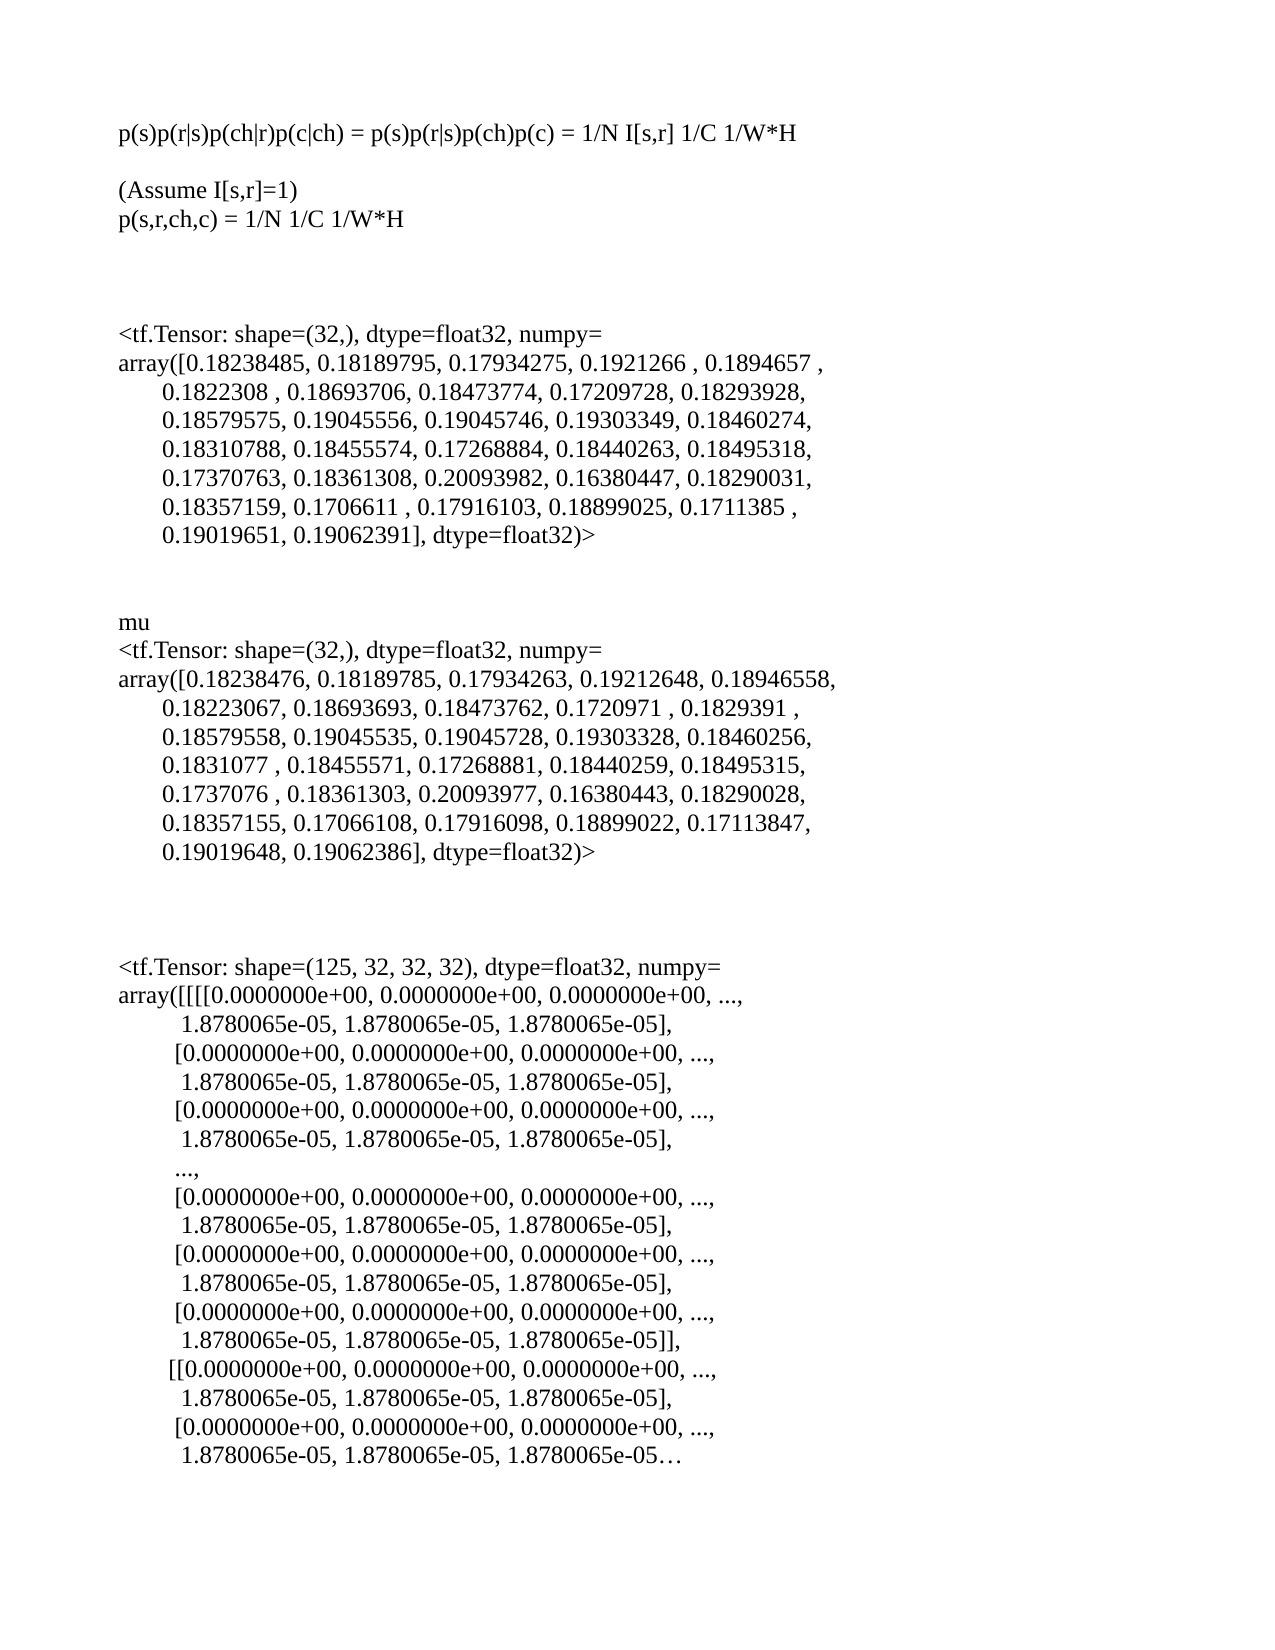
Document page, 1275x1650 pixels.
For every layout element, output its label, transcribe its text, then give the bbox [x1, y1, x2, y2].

text 0.1822308 , 0.18693706, 0.18473774, 0.17209728, 0.18293928, [118, 377, 1157, 406]
text 1.8780065e-05, 1.8780065e-05, 1.8780065e-05], [118, 1067, 1157, 1096]
text 0.18223067, 0.18693693, 0.18473762, 0.1720971 , 0.1829391 , [118, 693, 1157, 722]
text 0.1737076 , 0.18361303, 0.20093977, 0.16380443, 0.18290028, [118, 779, 1157, 808]
text 0.18579575, 0.19045556, 0.19045746, 0.19303349, 0.18460274, [118, 406, 1157, 434]
text 0.18310788, 0.18455574, 0.17268884, 0.18440263, 0.18495318, [118, 434, 1157, 463]
text 0.18357159, 0.1706611 , 0.17916103, 0.18899025, 0.1711385 , [118, 492, 1157, 521]
text array([[[[0.0000000e+00, 0.0000000e+00, 0.0000000e+00, ..., [118, 981, 1157, 1009]
text (Assume I[s,r]=1) [118, 176, 1157, 204]
text [0.0000000e+00, 0.0000000e+00, 0.0000000e+00, ..., [118, 1096, 1157, 1124]
text [0.0000000e+00, 0.0000000e+00, 0.0000000e+00, ..., [118, 1297, 1157, 1326]
text 0.1831077 , 0.18455571, 0.17268881, 0.18440259, 0.18495315, [118, 751, 1157, 779]
text ..., [118, 1153, 1157, 1182]
text 1.8780065e-05, 1.8780065e-05, 1.8780065e-05], [118, 1124, 1157, 1153]
text 1.8780065e-05, 1.8780065e-05, 1.8780065e-05], [118, 1268, 1157, 1297]
text 0.18357155, 0.17066108, 0.17916098, 0.18899022, 0.17113847, [118, 808, 1157, 837]
text <tf.Tensor: shape=(32,), dtype=float32, numpy= [118, 319, 1157, 348]
text 1.8780065e-05, 1.8780065e-05, 1.8780065e-05], [118, 1383, 1157, 1412]
text 1.8780065e-05, 1.8780065e-05, 1.8780065e-05… [118, 1441, 1157, 1469]
text array([0.18238476, 0.18189785, 0.17934263, 0.19212648, 0.18946558, [118, 664, 1157, 693]
text 0.18579558, 0.19045535, 0.19045728, 0.19303328, 0.18460256, [118, 722, 1157, 751]
text [0.0000000e+00, 0.0000000e+00, 0.0000000e+00, ..., [118, 1182, 1157, 1211]
text p(s)p(r|s)p(ch|r)p(c|ch) = p(s)p(r|s)p(ch)p(c) = 1/N I[s,r] 1/C 1/W*H [118, 118, 1157, 147]
text 0.19019648, 0.19062386], dtype=float32)> [118, 837, 1157, 866]
text [[0.0000000e+00, 0.0000000e+00, 0.0000000e+00, ..., [118, 1354, 1157, 1383]
text 0.17370763, 0.18361308, 0.20093982, 0.16380447, 0.18290031, [118, 463, 1157, 492]
text [0.0000000e+00, 0.0000000e+00, 0.0000000e+00, ..., [118, 1038, 1157, 1067]
text [0.0000000e+00, 0.0000000e+00, 0.0000000e+00, ..., [118, 1239, 1157, 1268]
text 1.8780065e-05, 1.8780065e-05, 1.8780065e-05], [118, 1211, 1157, 1239]
text 1.8780065e-05, 1.8780065e-05, 1.8780065e-05]], [118, 1326, 1157, 1354]
text p(s,r,ch,c) = 1/N 1/C 1/W*H [118, 204, 1157, 233]
text 0.19019651, 0.19062391], dtype=float32)> [118, 521, 1157, 549]
text array([0.18238485, 0.18189795, 0.17934275, 0.1921266 , 0.1894657 , [118, 348, 1157, 377]
text mu [118, 607, 1157, 636]
text <tf.Tensor: shape=(125, 32, 32, 32), dtype=float32, numpy= [118, 952, 1157, 981]
text <tf.Tensor: shape=(32,), dtype=float32, numpy= [118, 636, 1157, 664]
text [0.0000000e+00, 0.0000000e+00, 0.0000000e+00, ..., [118, 1412, 1157, 1441]
text 1.8780065e-05, 1.8780065e-05, 1.8780065e-05], [118, 1009, 1157, 1038]
